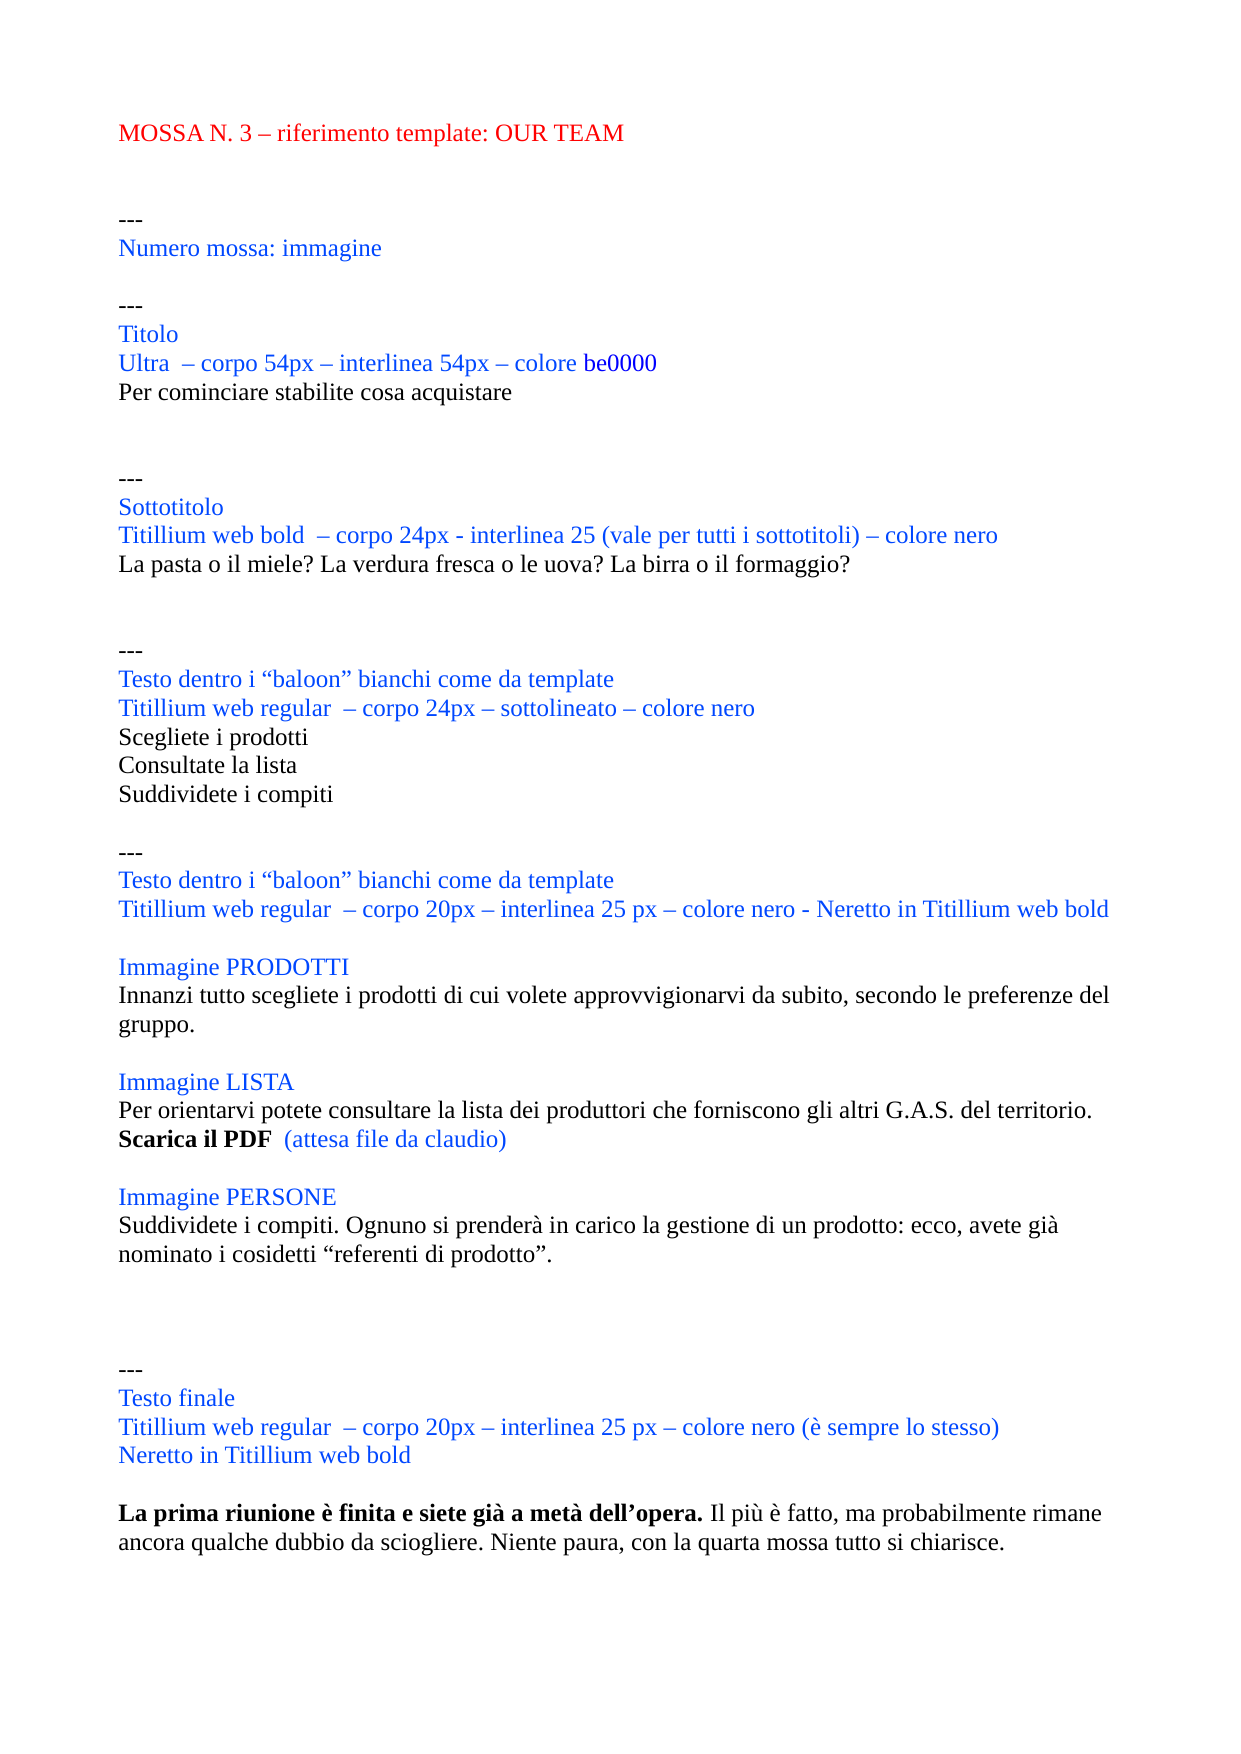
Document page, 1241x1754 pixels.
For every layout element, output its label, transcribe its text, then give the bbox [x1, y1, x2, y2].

text Per orientarvi potete consultare la lista dei produttori che forniscono gli altri G.A.S. del territorio. Scarica il PDF (attesa file da claudio) [118, 1096, 1122, 1153]
text La pasta o il miele? La verdura fresca o le uova? La birra o il formaggio? [118, 549, 1122, 578]
text Ultra – corpo 54px – interlinea 54px – colore be0000 [118, 348, 1122, 377]
text --- [118, 1354, 1122, 1383]
text Immagine PERSONE [118, 1182, 1122, 1211]
text Titillium web regular – corpo 24px – sottolineato – colore nero [118, 693, 1122, 722]
text Numero mossa: immagine [118, 233, 1122, 262]
text --- [118, 837, 1122, 866]
text --- [118, 291, 1122, 319]
text Immagine PRODOTTI [118, 952, 1122, 981]
text Innanzi tutto scegliete i prodotti di cui volete approvvigionarvi da subito, secondo le preferenze del gruppo. [118, 981, 1122, 1038]
text La prima riunione è finita e siete già a metà dell’opera. Il più è fatto, ma probabilmente rimane ancora qualche dubbio da sciogliere. Niente paura, con la quarta mossa tutto si chiarisce. [118, 1498, 1122, 1556]
text Consultate la lista [118, 751, 1122, 779]
text Titillium web regular – corpo 20px – interlinea 25 px – colore nero - Neretto in Titillium web bold [118, 894, 1122, 923]
text Suddividete i compiti [118, 779, 1122, 808]
text Sottotitolo [118, 492, 1122, 521]
text Neretto in Titillium web bold [118, 1441, 1122, 1469]
text Scegliete i prodotti [118, 722, 1122, 751]
text --- [118, 463, 1122, 492]
text Titolo [118, 319, 1122, 348]
text --- [118, 636, 1122, 664]
text Suddividete i compiti. Ognuno si prenderà in carico la gestione di un prodotto: ecco, avete già nominato i cosidetti “referenti di prodotto”. [118, 1211, 1122, 1268]
text Titillium web bold – corpo 24px - interlinea 25 (vale per tutti i sottotitoli) – colore nero [118, 521, 1122, 549]
text Testo dentro i “baloon” bianchi come da template [118, 664, 1122, 693]
text --- [118, 204, 1122, 233]
text Testo finale [118, 1383, 1122, 1412]
text Immagine LISTA [118, 1067, 1122, 1096]
text Titillium web regular – corpo 20px – interlinea 25 px – colore nero (è sempre lo stesso) [118, 1412, 1122, 1441]
text Testo dentro i “baloon” bianchi come da template [118, 866, 1122, 894]
text Per cominciare stabilite cosa acquistare [118, 377, 1122, 406]
text MOSSA N. 3 – riferimento template: OUR TEAM [118, 118, 1122, 147]
